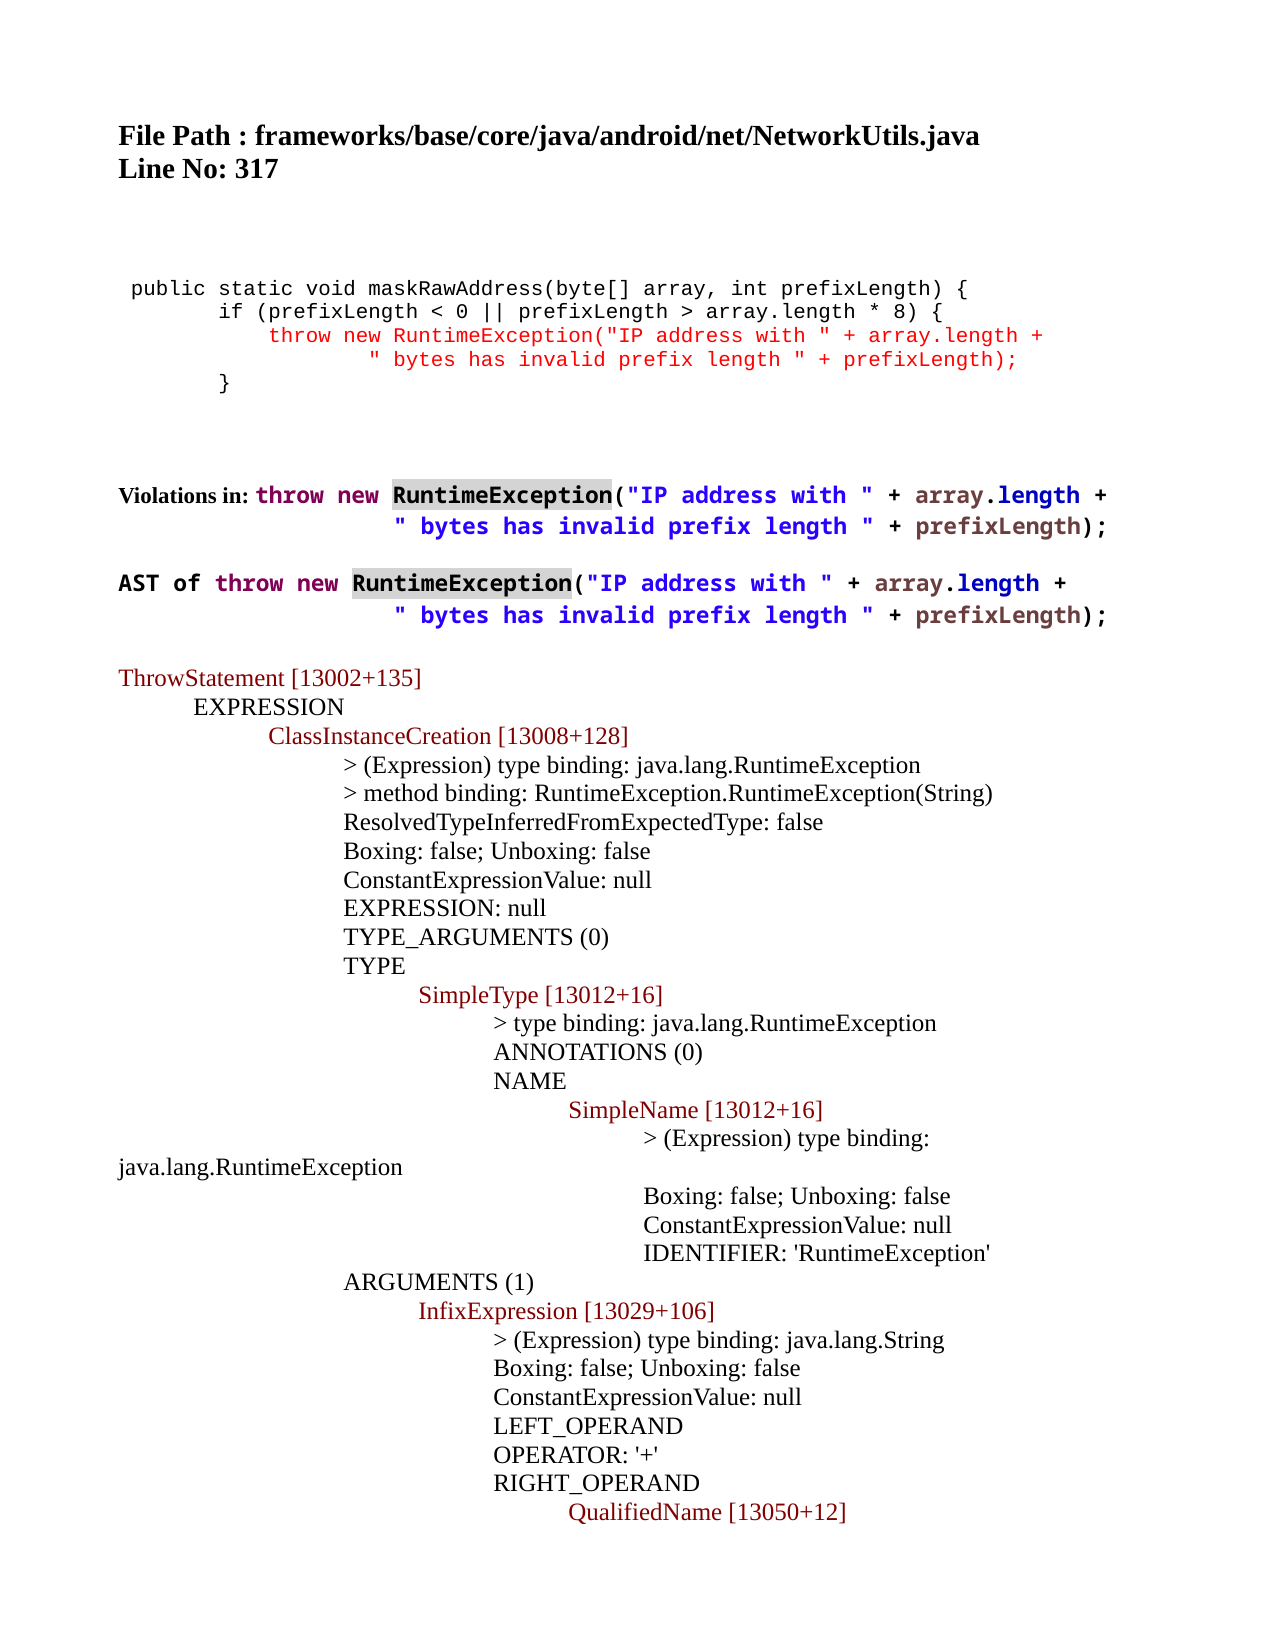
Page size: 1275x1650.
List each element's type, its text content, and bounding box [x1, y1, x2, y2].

text IDENTIFIER: 'RuntimeException' [118, 1238, 1157, 1267]
text ClassInstanceCreation [13008+128] [118, 721, 1157, 750]
text Violations in: throw new RuntimeException("IP address with " + array.length + [118, 478, 1157, 510]
text NAME [118, 1066, 1157, 1095]
text ConstantExpressionValue: null [118, 865, 1157, 893]
text EXPRESSION [118, 692, 1157, 721]
text > (Expression) type binding: java.lang.RuntimeException [118, 750, 1157, 778]
text SimpleType [13012+16] [118, 980, 1157, 1008]
text RIGHT_OPERAND [118, 1468, 1157, 1497]
text > (Expression) type binding: java.lang.String [118, 1325, 1157, 1353]
text File Path : frameworks/base/core/java/android/net/NetworkUtils.java [118, 118, 1157, 152]
text if (prefixLength < 0 || prefixLength > array.length * 8) { [118, 301, 1157, 325]
text throw new RuntimeException("IP address with " + array.length + [118, 325, 1157, 349]
text " bytes has invalid prefix length " + prefixLength); [118, 510, 1157, 541]
text > type binding: java.lang.RuntimeException [118, 1008, 1157, 1037]
text > method binding: RuntimeException.RuntimeException(String) [118, 778, 1157, 807]
text public static void maskRawAddress(byte[] array, int prefixLength) { [118, 278, 1157, 301]
text Boxing: false; Unboxing: false [118, 836, 1157, 865]
text " bytes has invalid prefix length " + prefixLength); [118, 599, 1157, 630]
text ConstantExpressionValue: null [118, 1382, 1157, 1411]
text Boxing: false; Unboxing: false [118, 1353, 1157, 1382]
text LEFT_OPERAND [118, 1411, 1157, 1440]
text TYPE_ARGUMENTS (0) [118, 922, 1157, 951]
text SimpleName [13012+16] [118, 1095, 1157, 1123]
text EXPRESSION: null [118, 893, 1157, 922]
text ThrowStatement [13002+135] [118, 663, 1157, 692]
text Line No: 317 [118, 152, 1157, 185]
text Boxing: false; Unboxing: false [118, 1181, 1157, 1210]
text " bytes has invalid prefix length " + prefixLength); [118, 349, 1157, 372]
text OPERATOR: '+' [118, 1440, 1157, 1468]
text QualifiedName [13050+12] [118, 1497, 1157, 1526]
text TYPE [118, 951, 1157, 980]
text ARGUMENTS (1) [118, 1267, 1157, 1296]
text } [118, 372, 1157, 396]
text ANNOTATIONS (0) [118, 1037, 1157, 1066]
text AST of throw new RuntimeException("IP address with " + array.length + [118, 567, 1157, 599]
text InfixExpression [13029+106] [118, 1296, 1157, 1325]
text > (Expression) type binding: java.lang.RuntimeException [118, 1123, 1157, 1181]
text ConstantExpressionValue: null [118, 1210, 1157, 1238]
text ResolvedTypeInferredFromExpectedType: false [118, 807, 1157, 836]
